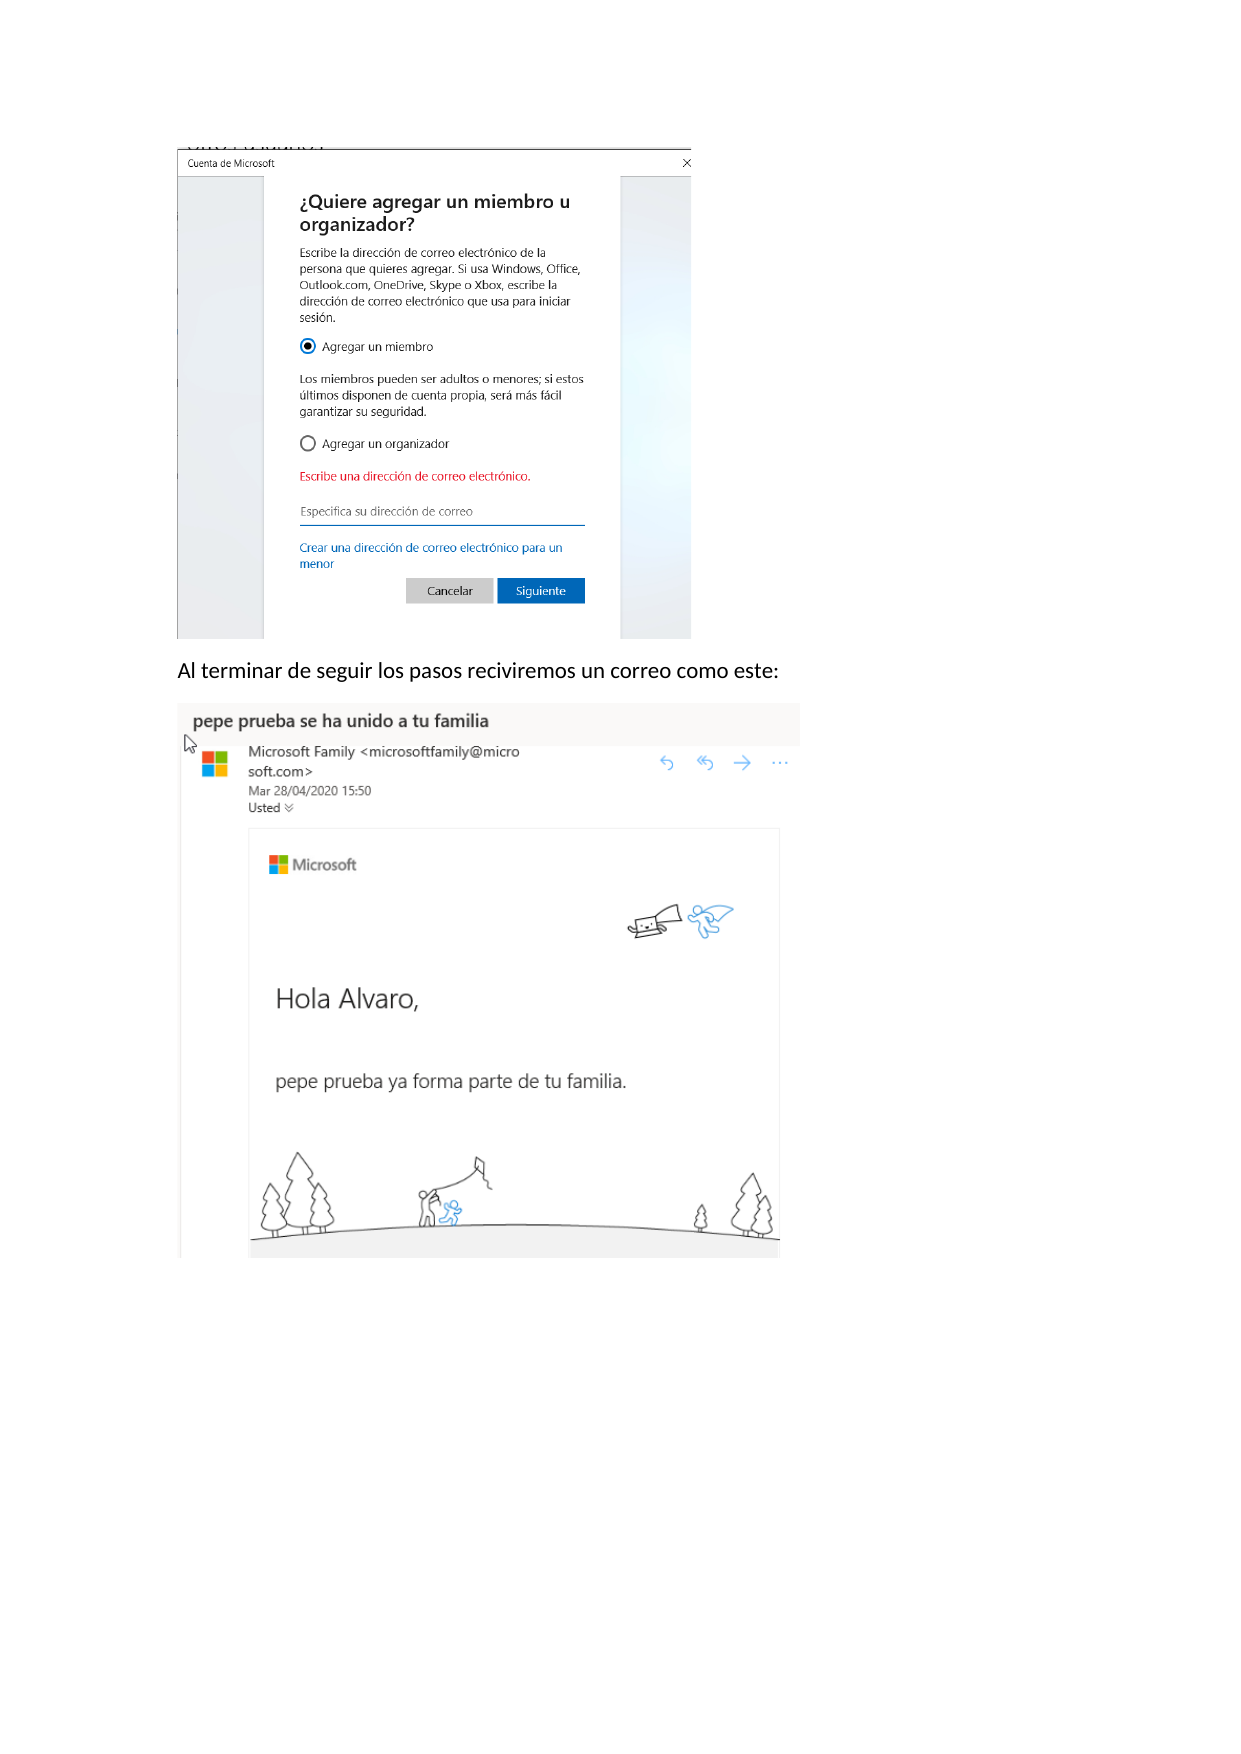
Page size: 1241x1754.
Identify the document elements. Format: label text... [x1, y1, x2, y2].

text Al terminar de seguir los pasos reciviremos un correo como este: [177, 657, 1063, 685]
